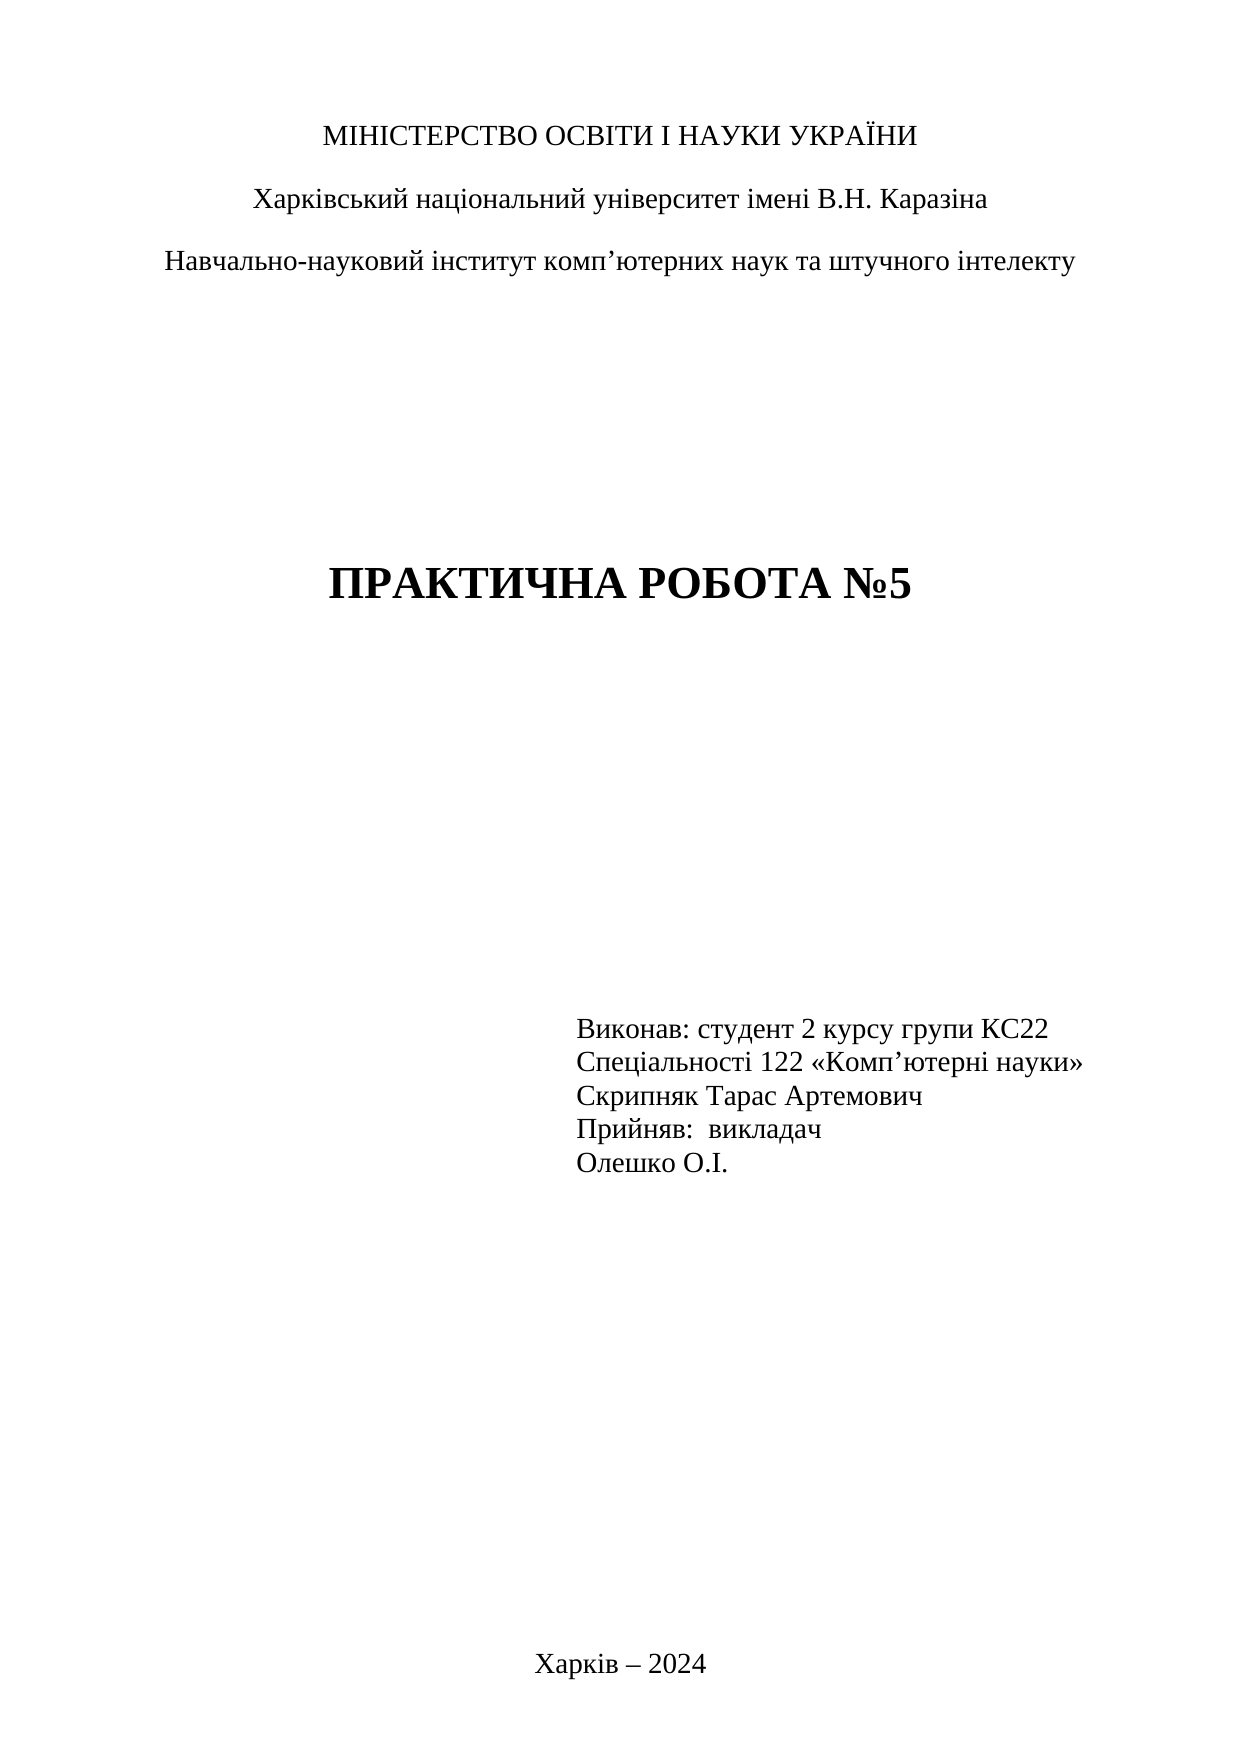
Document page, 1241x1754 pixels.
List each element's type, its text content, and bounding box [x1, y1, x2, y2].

subtitle ПРАКТИЧНА РОБОТА №5 [118, 556, 1122, 608]
text Прийняв: викладач [576, 1112, 1122, 1145]
text Скрипняк Тарас Артемович [576, 1078, 1122, 1112]
text МІНІСТЕРСТВО ОСВІТИ І НАУКИ УКРАЇНИ [118, 118, 1122, 152]
text Навчально-науковий інститут комп’ютерних наук та штучного інтелекту [118, 243, 1122, 277]
text Олешко О.І. [576, 1145, 1122, 1179]
text Виконав: студент 2 курсу групи КС22 [576, 1011, 1122, 1044]
text Харківський національний університет імені В.Н. Каразіна [118, 181, 1122, 214]
text Спеціальності 122 «Комп’ютерні науки» [576, 1044, 1122, 1078]
